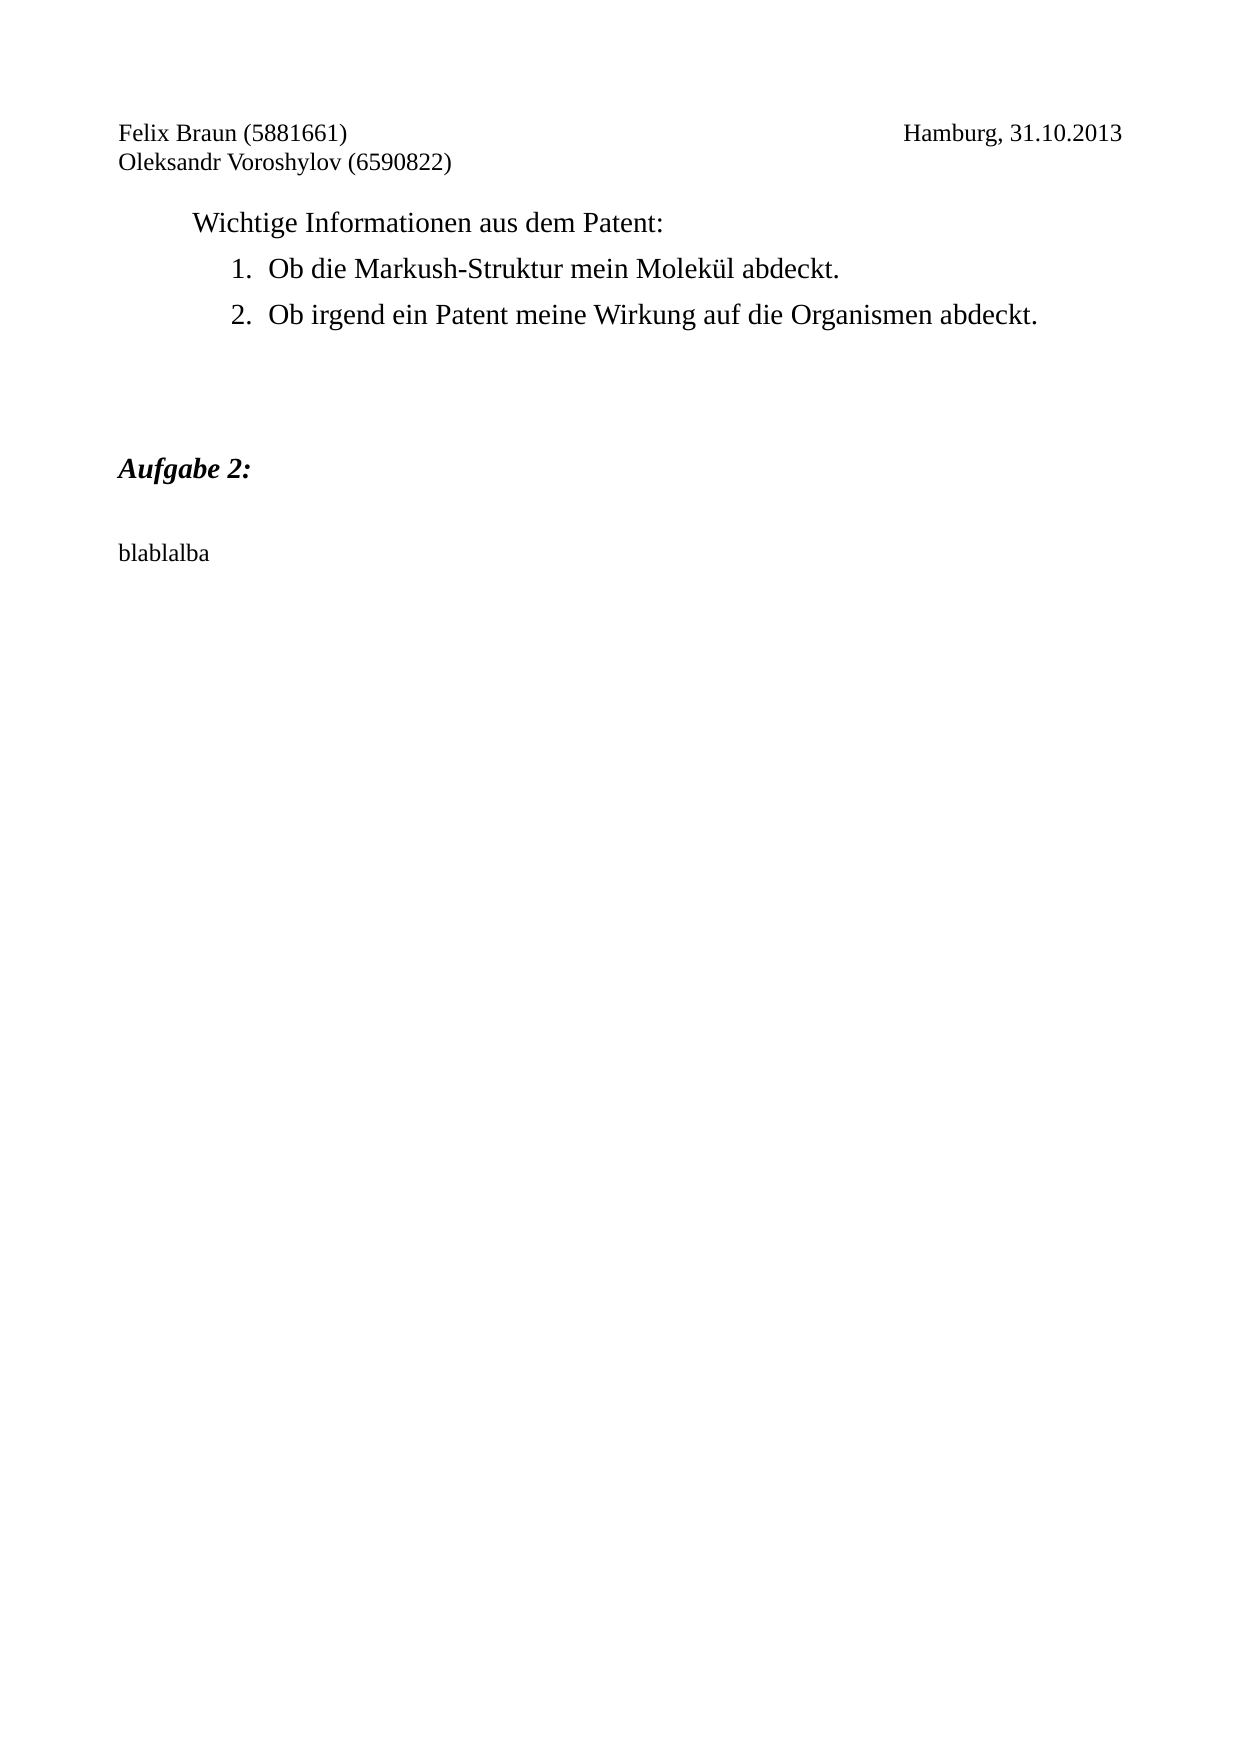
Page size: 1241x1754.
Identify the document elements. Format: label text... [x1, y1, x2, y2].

list Ob die Markush-Struktur mein Molekül abdeckt. [231, 251, 1122, 285]
text blablalba [118, 538, 1122, 567]
list Ob irgend ein Patent meine Wirkung auf die Organismen abdeckt. [231, 297, 1122, 331]
subtitle Aufgabe 2: [118, 451, 1122, 484]
text Wichtige Informationen aus dem Patent: [118, 205, 1122, 239]
